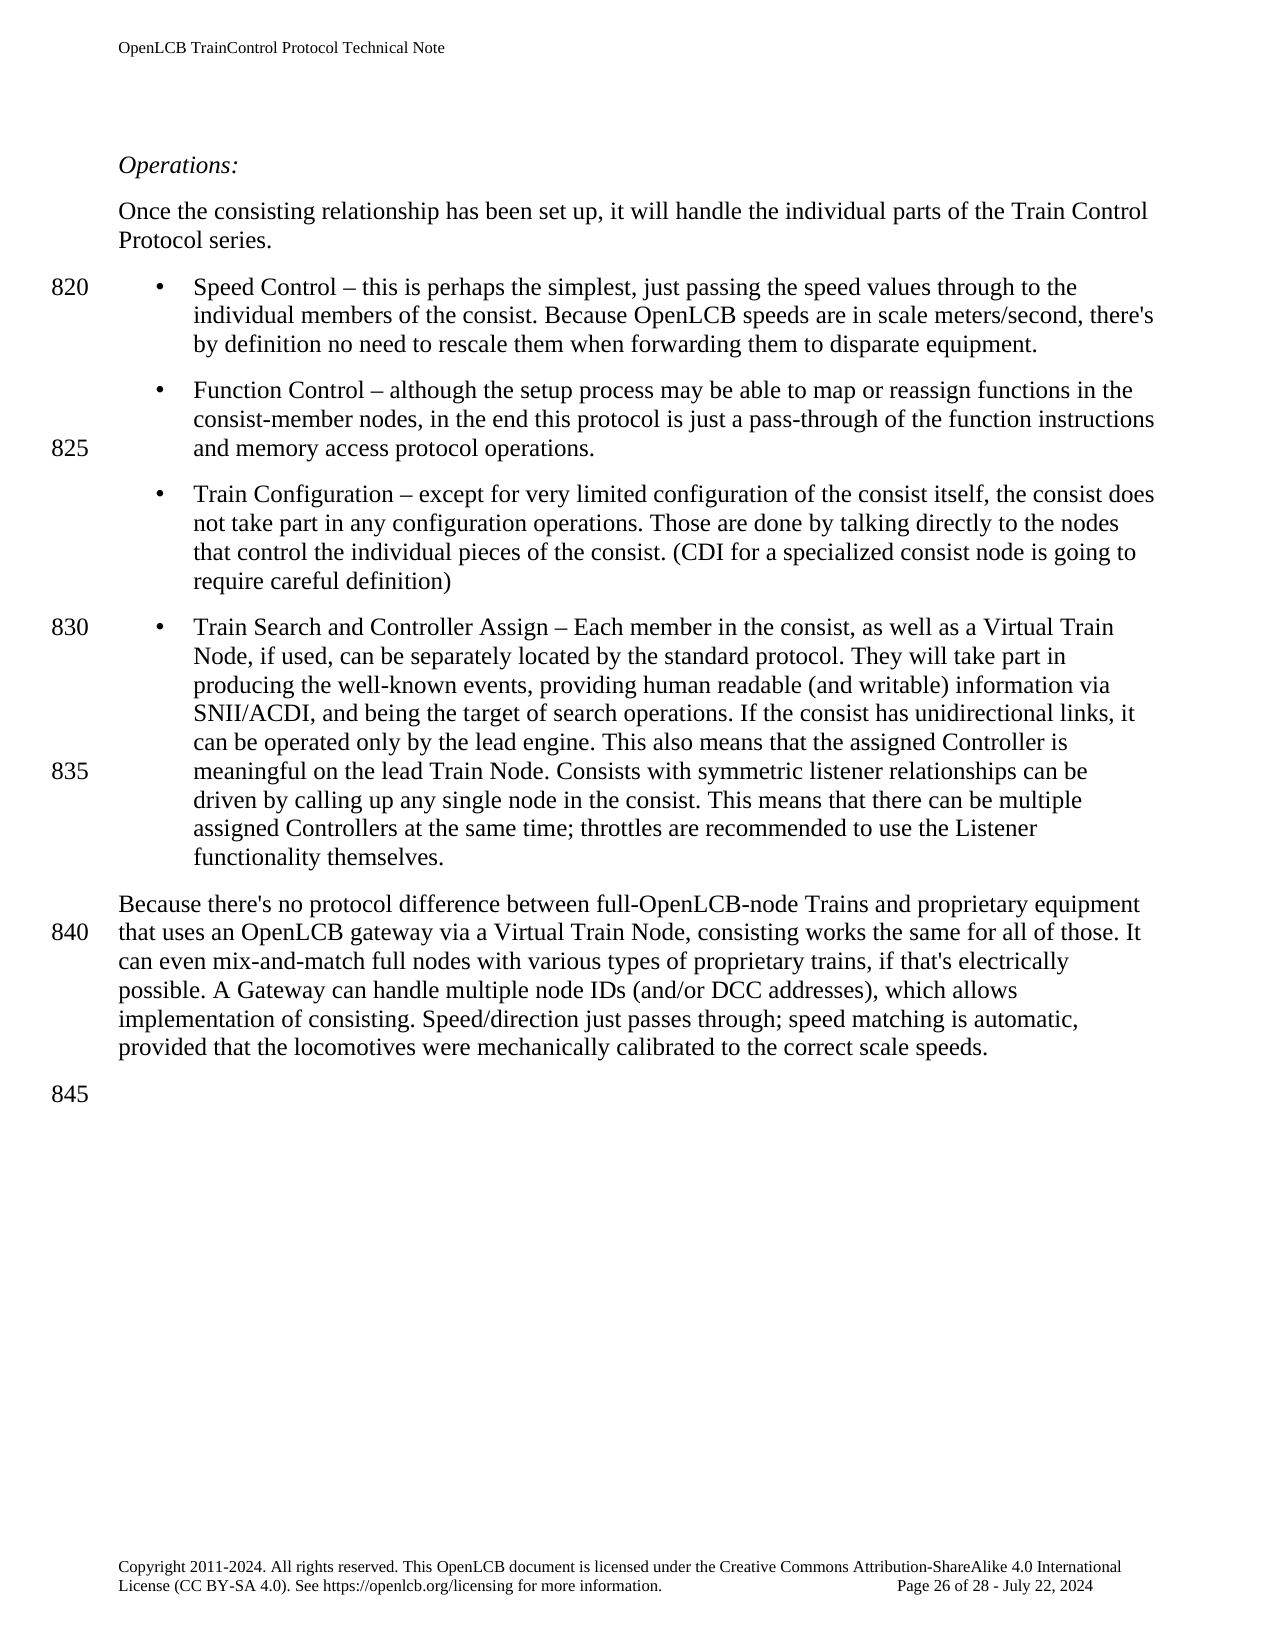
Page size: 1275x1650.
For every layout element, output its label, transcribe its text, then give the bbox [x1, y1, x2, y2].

text Once the consisting relationship has been set up, it will handle the individual parts of the Train Control Protocol series. [118, 196, 1157, 254]
list Train Search and Controller Assign – Each member in the consist, as well as a Virtual Train Node, if used, can be separately located by the standard protocol. They will take part in producing the well-known events, providing human readable (and writable) information via SNII/ACDI, and being the target of search operations. If the consist has unidirectional links, it can be operated only by the lead engine. This also means that the assigned Controller is meaningful on the lead Train Node. Consists with symmetric listener relationships can be driven by calling up any single node in the consist. This means that there can be multiple assigned Controllers at the same time; throttles are recommended to use the Listener functionality themselves. [156, 612, 1157, 871]
text Because there's no protocol difference between full-OpenLCB-node Trains and proprietary equipment that uses an OpenLCB gateway via a Virtual Train Node, consisting works the same for all of those. It can even mix-and-match full nodes with various types of proprietary trains, if that's electrically possible. A Gateway can handle multiple node IDs (and/or DCC addresses), which allows implementation of consisting. Speed/direction just passes through; speed matching is automatic, provided that the locomotives were mechanically calibrated to the correct scale speeds. [118, 889, 1157, 1061]
text Operations: [118, 150, 1157, 179]
list Train Configuration – except for very limited configuration of the consist itself, the consist does not take part in any configuration operations. Those are done by talking directly to the nodes that control the individual pieces of the consist. (CDI for a specialized consist node is going to require careful definition) [156, 479, 1157, 594]
list Speed Control – this is perhaps the simplest, just passing the speed values through to the individual members of the consist. Because OpenLCB speeds are in scale meters/second, there's by definition no need to rescale them when forwarding them to disparate equipment. [156, 272, 1157, 358]
list Function Control – although the setup process may be able to map or reassign functions in the consist-member nodes, in the end this protocol is just a pass-through of the function instructions and memory access protocol operations. [156, 376, 1157, 462]
